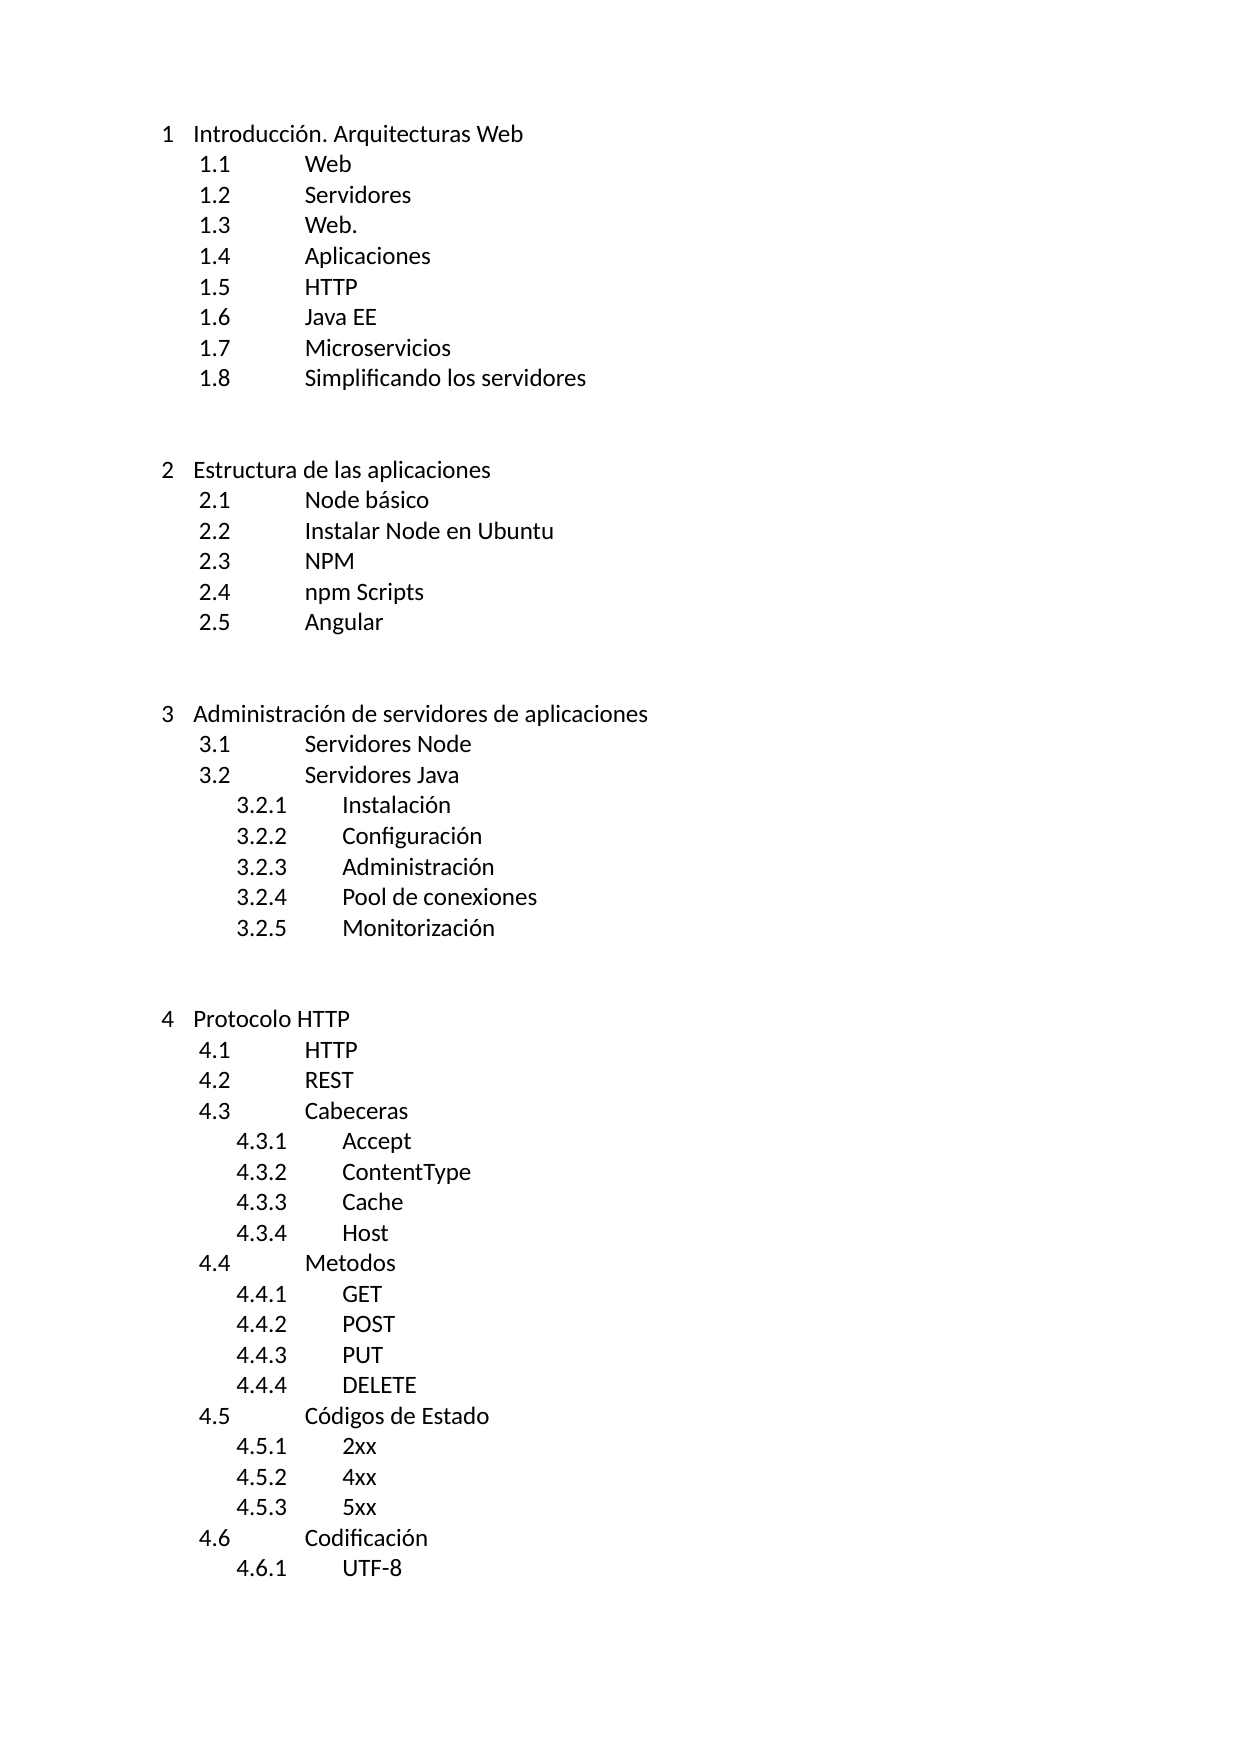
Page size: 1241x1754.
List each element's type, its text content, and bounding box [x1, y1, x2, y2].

list Pool de conexiones [231, 881, 1122, 912]
list UTF-8 [231, 1553, 1122, 1583]
list Accept [231, 1125, 1122, 1156]
list Host [231, 1217, 1122, 1247]
list REST [193, 1064, 1122, 1095]
list Cache [231, 1186, 1122, 1217]
list Java EE [193, 301, 1122, 332]
list Web. [193, 210, 1122, 240]
list 5xx [231, 1492, 1122, 1522]
list Protocolo HTTP [156, 1003, 1122, 1034]
list ContentType [231, 1156, 1122, 1186]
list Instalación [231, 789, 1122, 820]
list Estructura de las aplicaciones [156, 454, 1122, 484]
list Angular [193, 606, 1122, 637]
list POST [231, 1308, 1122, 1339]
list DELETE [231, 1369, 1122, 1400]
list Web [193, 149, 1122, 179]
list Instalar Node en Ubuntu [193, 515, 1122, 545]
list Microservicios [193, 332, 1122, 362]
list Servidores Java [193, 759, 1122, 789]
list Simplificando los servidores [193, 362, 1122, 393]
list Administración de servidores de aplicaciones [156, 698, 1122, 728]
list Servidores Node [193, 728, 1122, 759]
list Cabeceras [193, 1095, 1122, 1125]
list HTTP [193, 271, 1122, 301]
list Metodos [193, 1247, 1122, 1278]
list 2xx [231, 1431, 1122, 1461]
list Códigos de Estado [193, 1400, 1122, 1431]
list HTTP [193, 1034, 1122, 1064]
list GET [231, 1278, 1122, 1308]
list Introducción. Arquitecturas Web [156, 118, 1122, 149]
list Configuración [231, 820, 1122, 851]
list Node básico [193, 484, 1122, 515]
list Monitorización [231, 912, 1122, 942]
list Administración [231, 851, 1122, 881]
list npm Scripts [193, 576, 1122, 606]
list Servidores [193, 179, 1122, 210]
list Aplicaciones [193, 240, 1122, 271]
list Codificación [193, 1522, 1122, 1553]
list PUT [231, 1339, 1122, 1369]
list NPM [193, 545, 1122, 576]
list 4xx [231, 1461, 1122, 1492]
